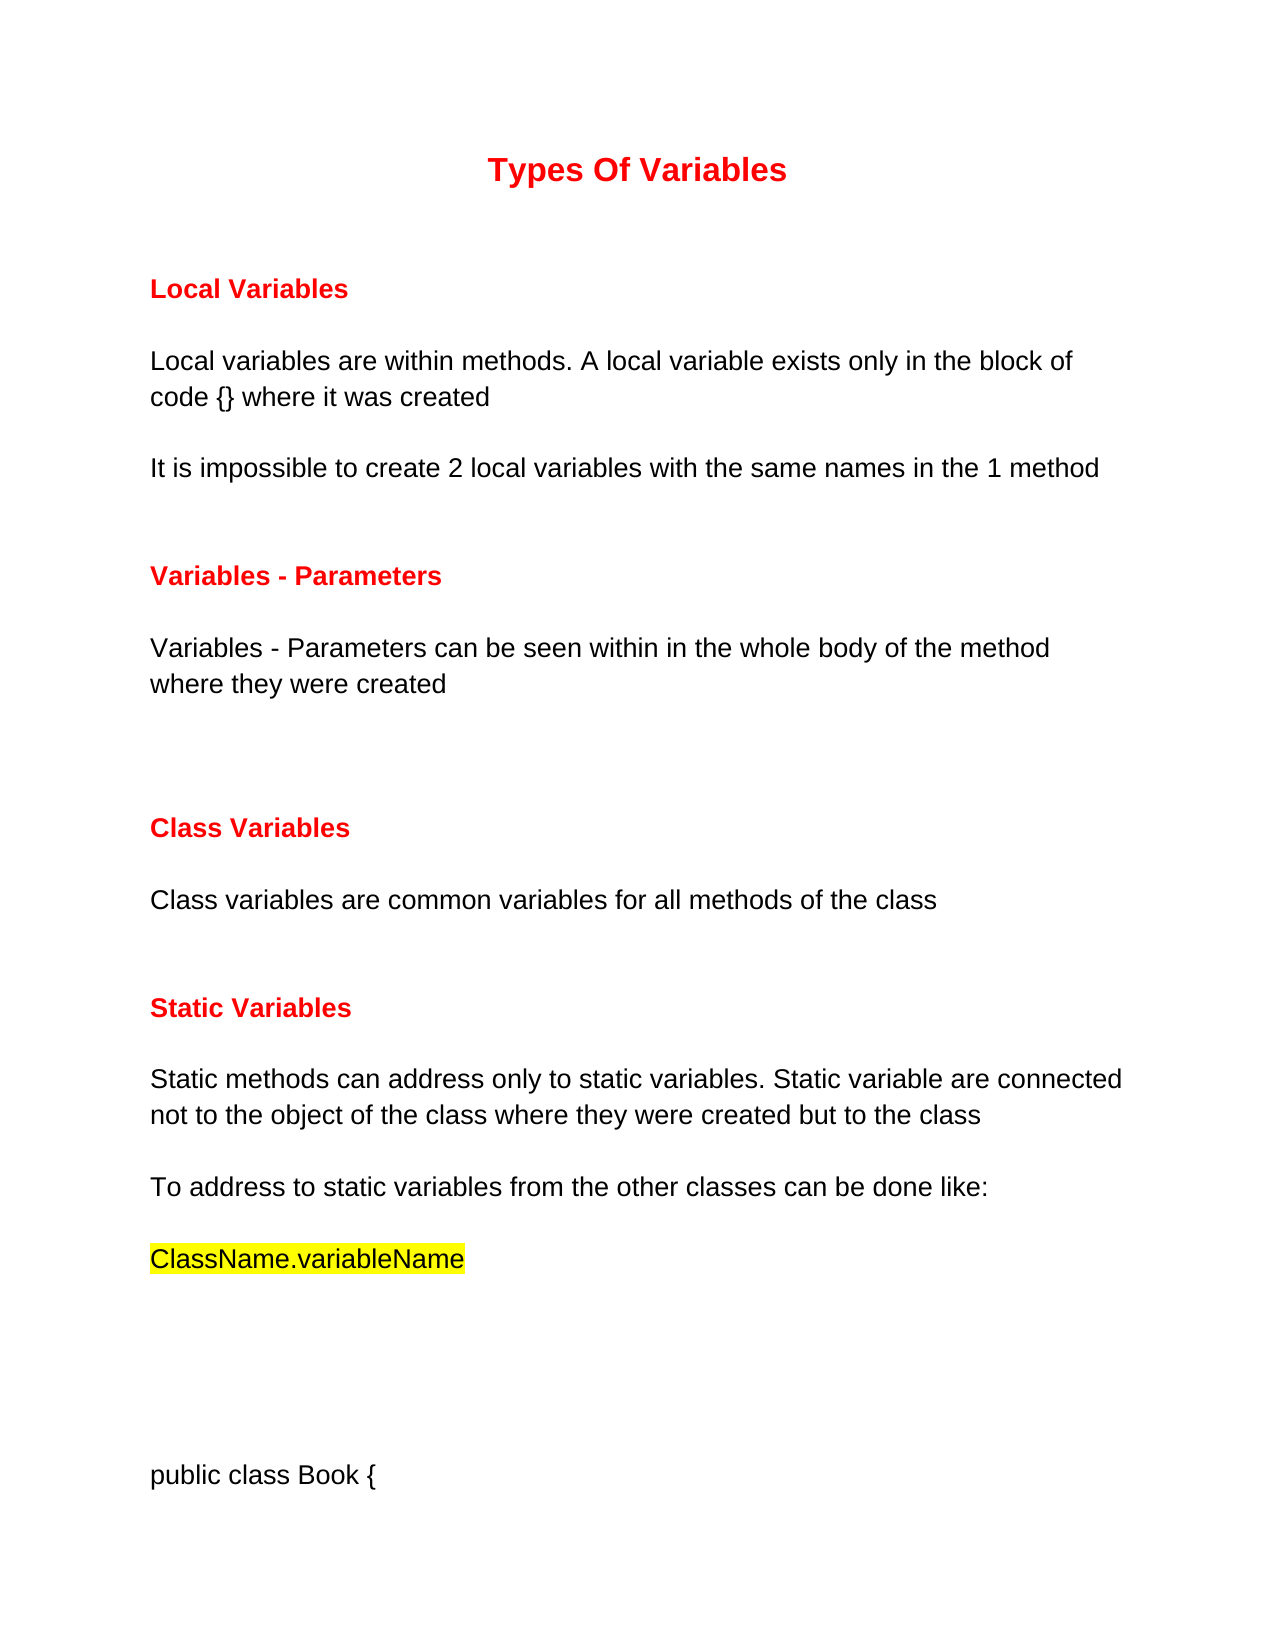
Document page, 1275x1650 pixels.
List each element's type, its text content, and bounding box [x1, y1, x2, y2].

text To address to static variables from the other classes can be done like: [150, 1171, 1125, 1202]
text public class Book { [150, 1459, 1125, 1490]
subtitle Types Of Variables [150, 150, 1125, 188]
text Variables - Parameters [150, 560, 1125, 592]
text Class variables are common variables for all methods of the class [150, 884, 1125, 915]
text Local Variables [150, 273, 1125, 304]
text Local variables are within methods. A local variable exists only in the block of code {} where it was created [150, 345, 1125, 412]
text Variables - Parameters can be seen within in the whole body of the method where they were created [150, 632, 1125, 699]
text Static Variables [150, 992, 1125, 1023]
text ClassName.variableName [150, 1243, 1125, 1274]
text Class Variables [150, 812, 1125, 843]
text It is impossible to create 2 local variables with the same names in the 1 method [150, 452, 1125, 484]
text Static methods can address only to static variables. Static variable are connected not to the object of the class where they were created but to the class [150, 1063, 1125, 1131]
